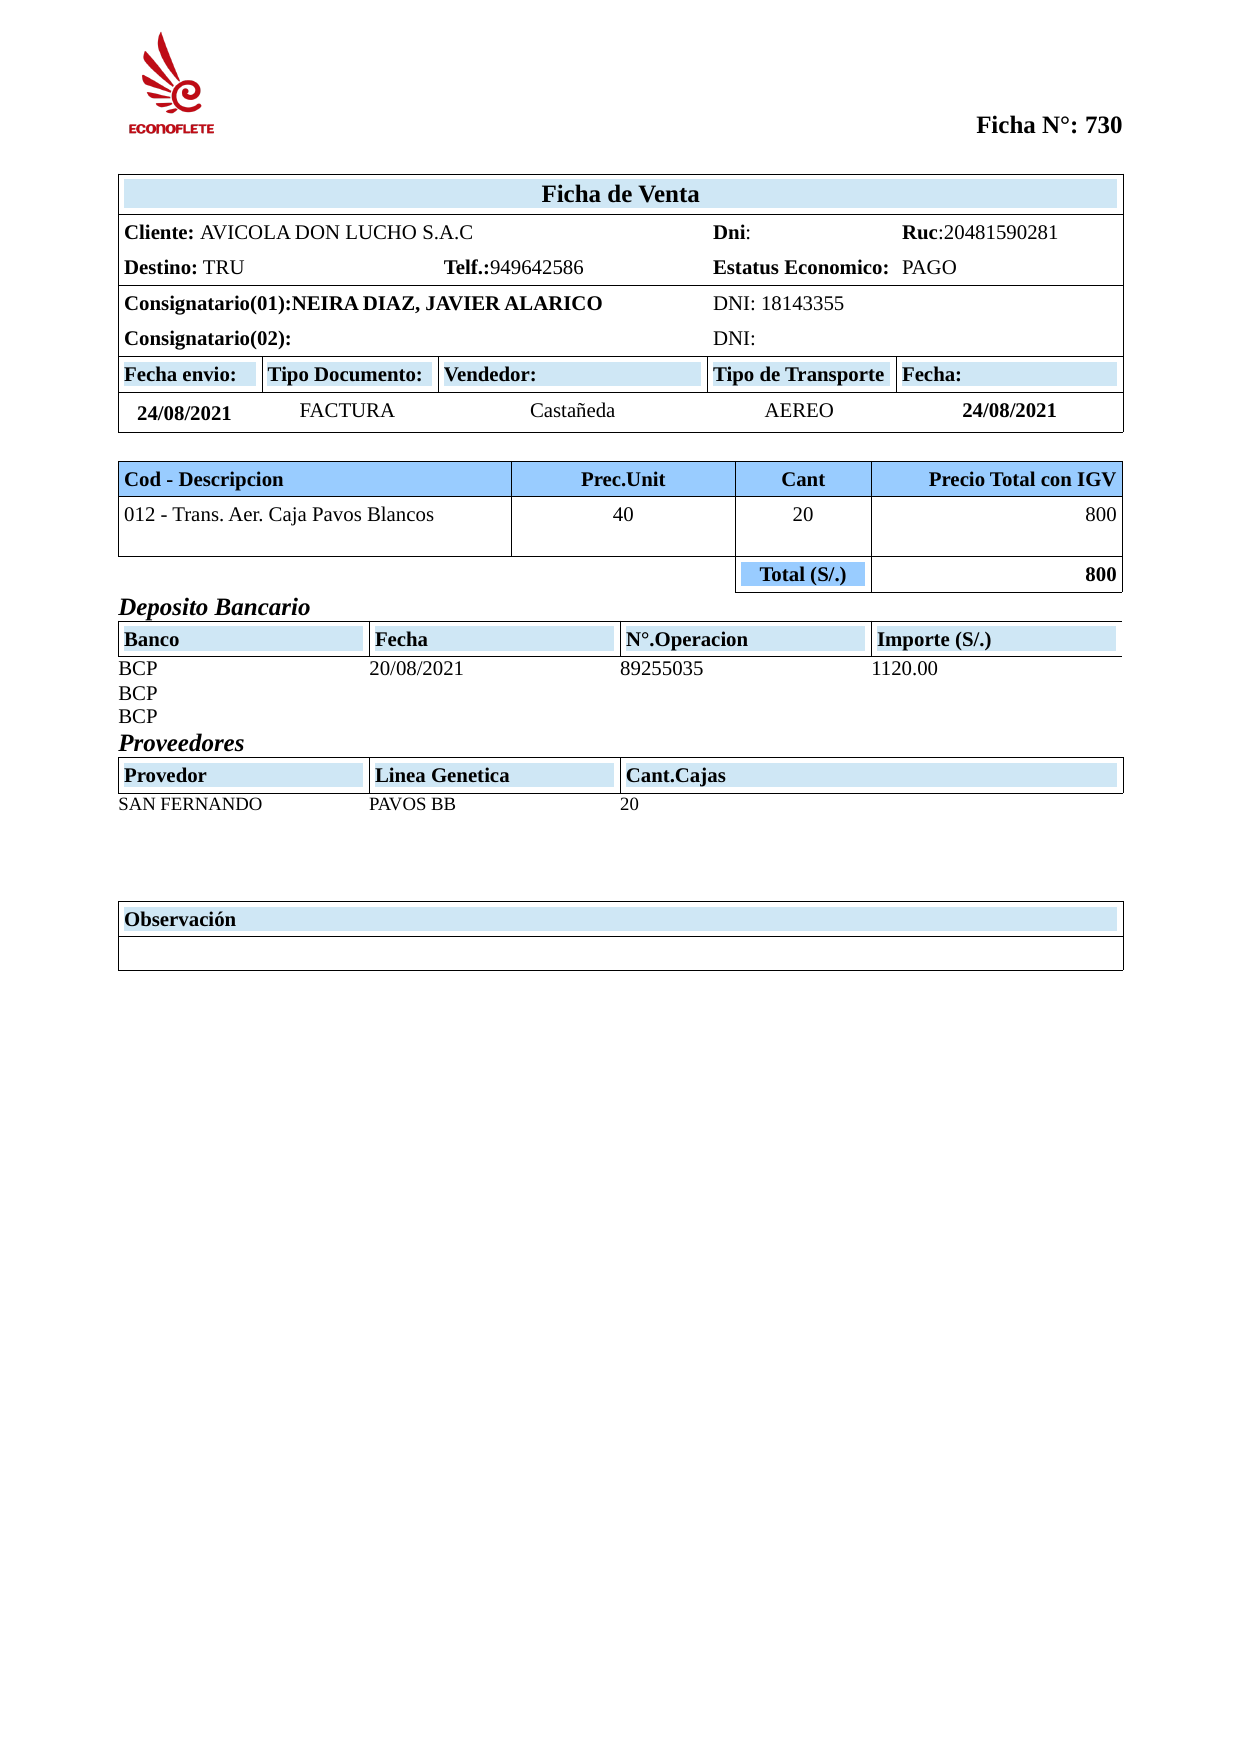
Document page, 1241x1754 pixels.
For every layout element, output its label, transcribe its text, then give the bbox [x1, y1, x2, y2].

table_cell Castañeda [438, 393, 707, 432]
table_cell [511, 557, 735, 592]
table_header N°.Operacion [621, 622, 871, 656]
table_header Provedor [119, 758, 369, 793]
table_cell BCP [118, 705, 369, 728]
table_cell [369, 815, 620, 836]
table_cell Cliente: AVICOLA DON LUCHO S.A.C [119, 215, 707, 249]
table_cell 89255035 [620, 657, 871, 680]
table_cell Dni: [707, 215, 896, 249]
table_cell [118, 815, 369, 836]
table_cell Fecha envio: [119, 357, 262, 392]
table_cell Telf.:949642586 [438, 249, 707, 285]
table_header Prec.Unit [512, 462, 735, 496]
table_cell [620, 858, 1123, 879]
table_cell DNI: 18143355 [707, 286, 1123, 321]
table_cell [369, 858, 620, 879]
table_cell Destino: TRU [119, 249, 438, 285]
table_header Fecha [370, 622, 620, 656]
table_cell [369, 705, 620, 728]
table_cell 24/08/2021 [119, 393, 262, 432]
table_cell Consignatario(02): [119, 321, 707, 356]
table_cell [118, 879, 369, 901]
table_cell 800 [872, 497, 1122, 556]
table_cell [369, 836, 620, 858]
table_cell 1120.00 [871, 657, 1122, 680]
table_cell Estatus Economico: [707, 249, 896, 285]
table_cell [118, 836, 369, 858]
table_cell Ruc:20481590281 [896, 215, 1123, 249]
table_cell [871, 680, 1122, 704]
table_cell 20/08/2021 [369, 657, 620, 680]
table_cell Consignatario(01):NEIRA DIAZ, JAVIER ALARICO [119, 286, 707, 321]
table_cell [620, 879, 1123, 901]
table_cell 20 [736, 497, 871, 556]
table_cell [871, 705, 1122, 728]
table_cell PAGO [896, 249, 1123, 285]
table_header Importe (S/.) [872, 622, 1122, 656]
table_header Cant [736, 462, 871, 496]
table_cell PAVOS BB [369, 794, 620, 814]
table_cell Vendedor: [439, 357, 707, 392]
table_cell [369, 680, 620, 704]
table_cell FACTURA [262, 393, 438, 432]
table_header Cod - Descripcion [119, 462, 511, 496]
table_cell BCP [118, 657, 369, 680]
table_header Banco [119, 622, 369, 656]
table_cell Total (S/.) [736, 557, 871, 592]
table_cell 800 [872, 557, 1122, 592]
table_cell AEREO [707, 393, 896, 432]
table_cell Tipo de Transporte [708, 357, 896, 392]
table_cell SAN FERNANDO [118, 794, 369, 814]
table_cell 40 [512, 497, 735, 556]
table_cell [620, 815, 1123, 836]
table_cell BCP [118, 680, 369, 704]
table_cell [369, 879, 620, 901]
table_cell [620, 680, 871, 704]
table_header Ficha de Venta [119, 175, 1123, 214]
table_cell DNI: [707, 321, 1123, 356]
table_cell [620, 836, 1123, 858]
table_header Linea Genetica [370, 758, 620, 793]
table_cell 24/08/2021 [896, 393, 1123, 432]
table_cell 20 [620, 794, 1123, 814]
picture [118, 31, 225, 134]
table_cell 012 - Trans. Aer. Caja Pavos Blancos [119, 497, 511, 556]
table_header Precio Total con IGV [872, 462, 1122, 496]
table_header Cant.Cajas [621, 758, 1123, 793]
text Proveedores [118, 728, 1122, 757]
table_cell Fecha: [897, 357, 1123, 392]
table_cell [620, 705, 871, 728]
table_header Observación [119, 902, 1123, 936]
text Deposito Bancario [118, 592, 1122, 621]
table_cell Tipo Documento: [263, 357, 438, 392]
table_cell [118, 557, 511, 592]
table_cell [119, 937, 1123, 969]
table_cell [118, 858, 369, 879]
